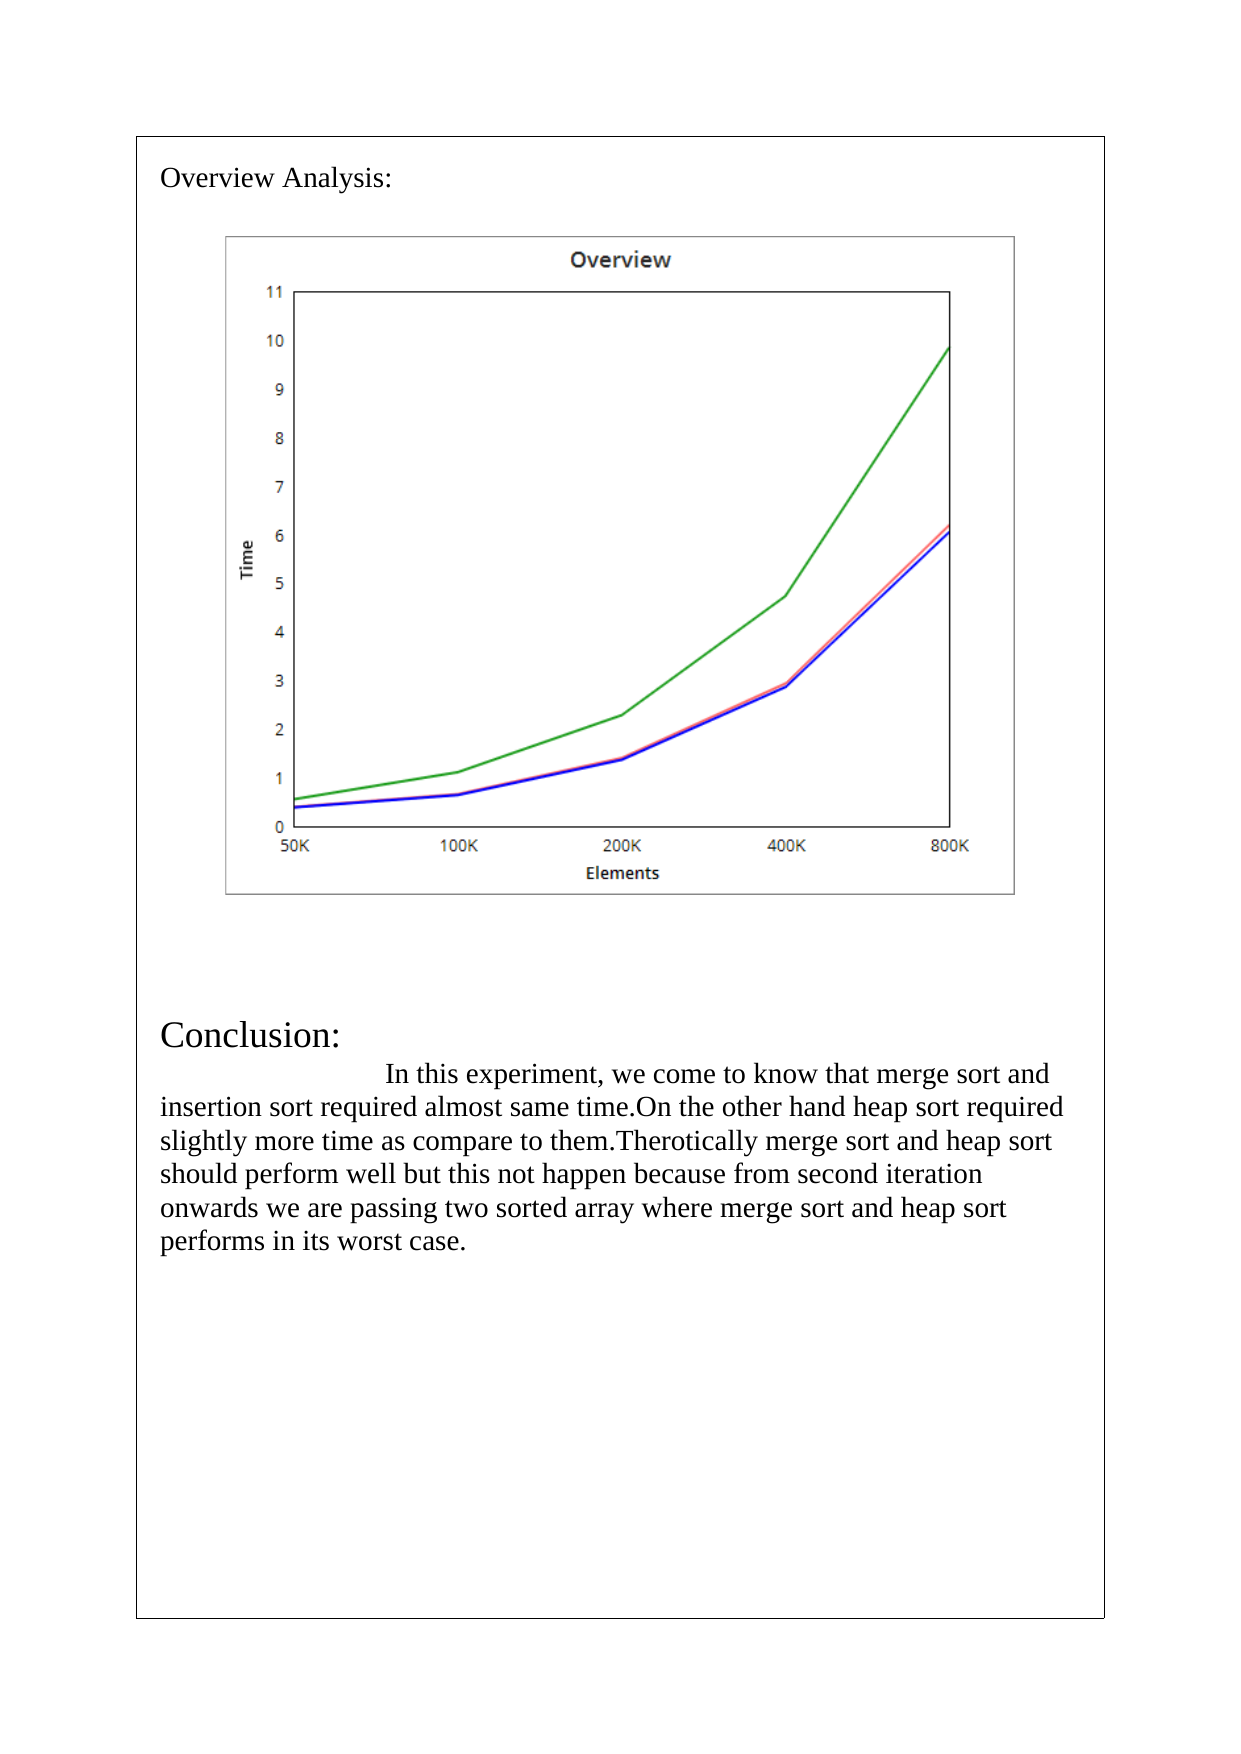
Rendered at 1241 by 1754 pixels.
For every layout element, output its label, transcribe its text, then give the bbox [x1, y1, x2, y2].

picture [225, 236, 1015, 895]
text Overview Analysis: [160, 160, 1081, 193]
text In this experiment, we come to know that merge sort and insertion sort required almost same time.On the other hand heap sort required slightly more time as compare to them.Therotically merge sort and heap sort should perform well but this not happen because from second iteration onwards we are passing two sorted array where merge sort and heap sort performs in its worst case. [160, 1056, 1081, 1257]
text Conclusion: [160, 1013, 1081, 1056]
